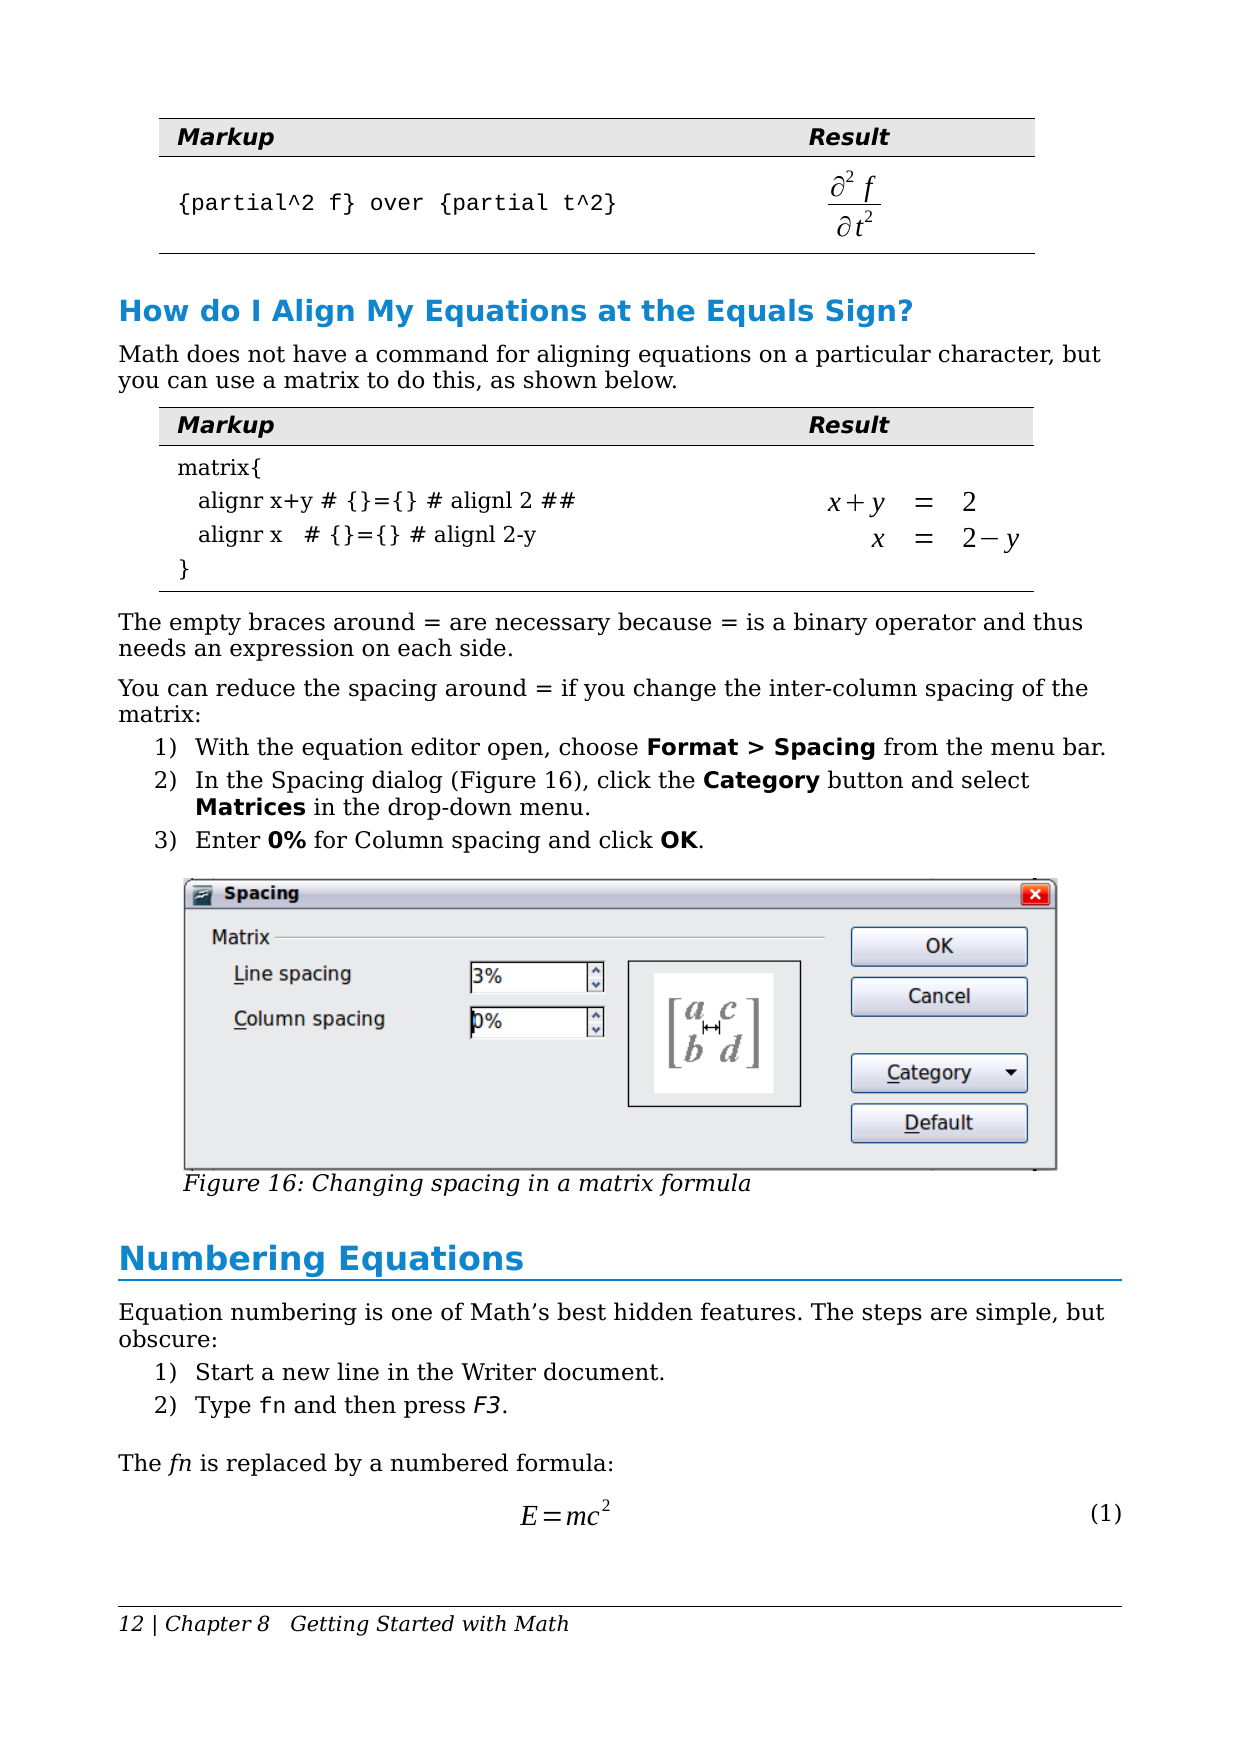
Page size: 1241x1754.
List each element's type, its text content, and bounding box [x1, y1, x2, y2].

picture [183, 878, 1058, 1171]
list Start a new line in the Writer document. [177, 1359, 1122, 1386]
table_cell matrix{ alignr x+y # {}={} # alignl 2 ## alignr x # {}={} # alignl 2-y } [159, 446, 790, 591]
subtitle How do I Align My Equations at the Equals Sign? [118, 294, 1122, 328]
list With the equation editor open, choose Format > Spacing from the menu bar. [177, 734, 1122, 761]
table_header Markup [159, 119, 791, 156]
table_cell [791, 157, 1035, 253]
list Type fn and then press F3. [177, 1392, 1122, 1420]
subtitle Numbering Equations [118, 1240, 1122, 1279]
table_header [118, 1496, 1010, 1532]
table_header Result [790, 408, 1033, 445]
table_header (1) [1010, 1496, 1122, 1532]
text The fn is replaced by a numbered formula: [118, 1451, 1122, 1477]
text Figure 16: Changing spacing in a matrix formula [183, 1171, 1057, 1197]
table_cell {partial^2 f} over {partial t^2} [159, 157, 791, 253]
list Equation numbering is one of Math’s best hidden features. The steps are simple, but obscure: [118, 1299, 1122, 1353]
table_cell [790, 446, 1033, 591]
table_header Result [791, 119, 1035, 156]
list You can reduce the spacing around = if you change the inter-column spacing of the matrix: [118, 675, 1122, 728]
list In the Spacing dialog (Figure 16), click the Category button and select Matrices in the drop-down menu. [177, 767, 1122, 821]
text Math does not have a command for aligning equations on a particular character, but you can use a matrix to do this, as shown below. [118, 341, 1122, 394]
table_header Markup [159, 408, 790, 445]
list Enter 0% for Column spacing and click OK. [177, 827, 1122, 854]
text The empty braces around = are necessary because = is a binary operator and thus needs an expression on each side. [118, 609, 1122, 662]
